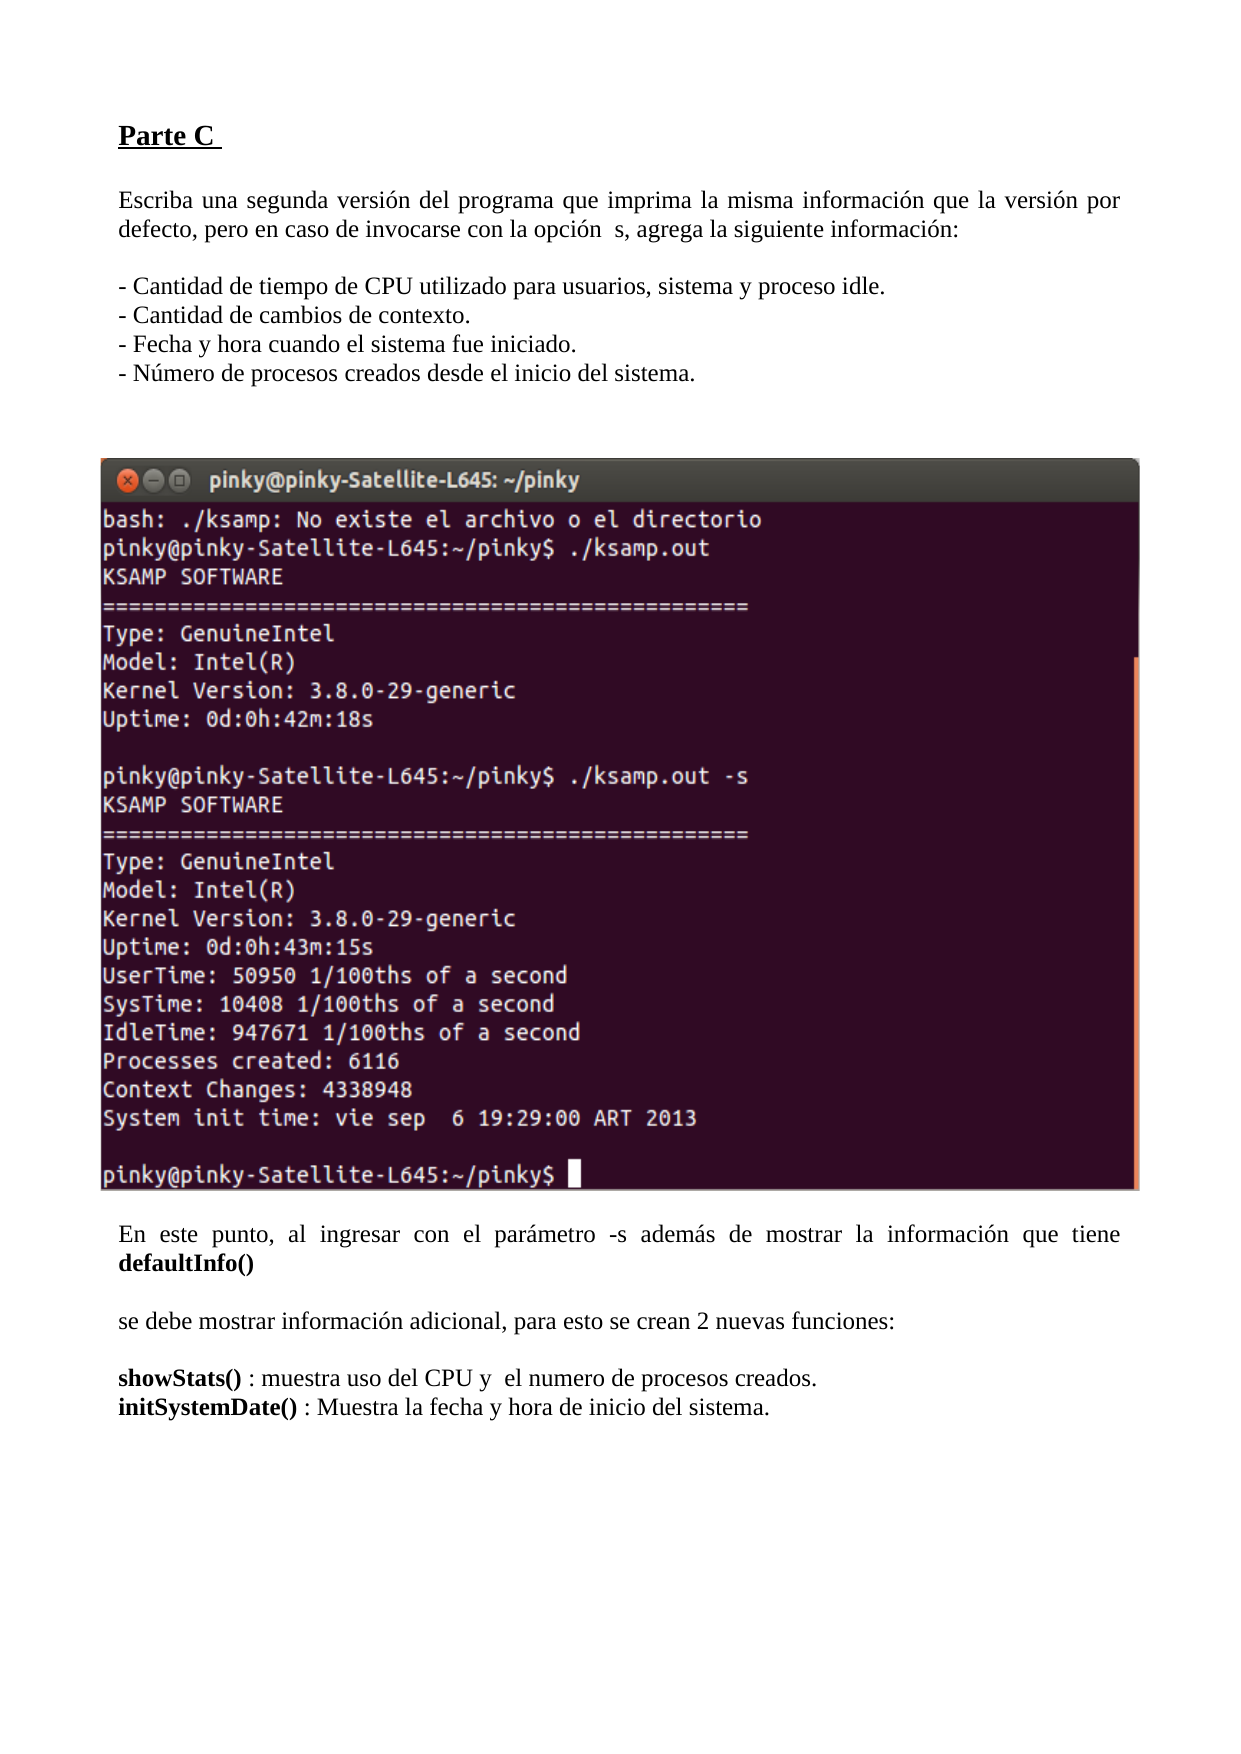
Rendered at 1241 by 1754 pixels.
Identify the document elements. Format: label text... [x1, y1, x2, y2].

text En este punto, al ingresar con el parámetro -s además de mostrar la información que tiene defaultInfo() [118, 1219, 1122, 1277]
text - Fecha y hora cuando el sistema fue iniciado. [118, 329, 1122, 358]
text initSystemDate() : Muestra la fecha y hora de inicio del sistema. [118, 1392, 1122, 1421]
text - Número de procesos creados desde el inicio del sistema. [118, 358, 1122, 386]
picture [100, 458, 1140, 1191]
text Escriba una segunda versión del programa que imprima la misma información que la versión por defecto, pero en caso de invocarse con la opción ­s, agrega la siguiente información: [118, 185, 1122, 243]
text se debe mostrar información adicional, para esto se crean 2 nuevas funciones: [118, 1306, 1122, 1334]
text showStats() : muestra uso del CPU y el numero de procesos creados. [118, 1363, 1122, 1392]
text - Cantidad de cambios de contexto. [118, 300, 1122, 329]
text Parte C [118, 118, 1122, 152]
text - Cantidad de tiempo de CPU utilizado para usuarios, sistema y proceso idle. [118, 271, 1122, 300]
